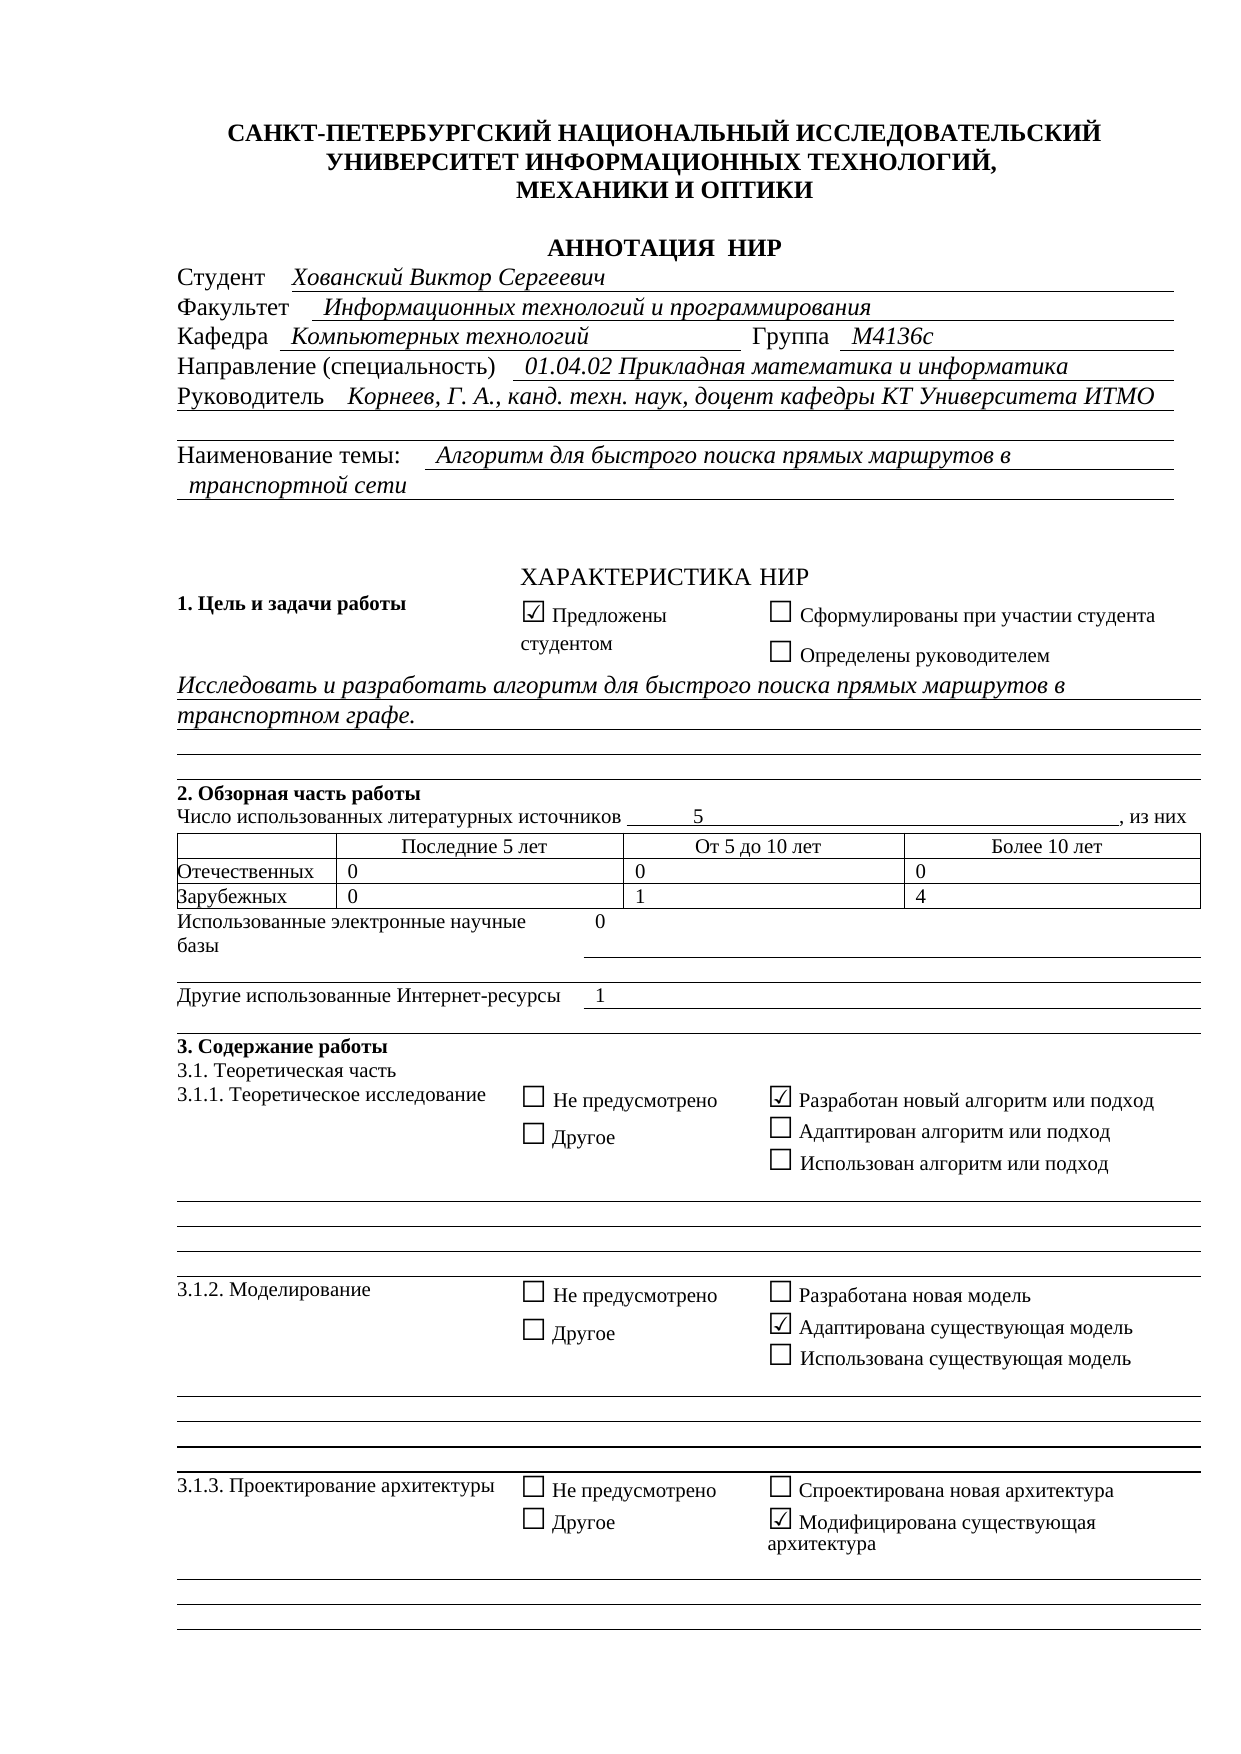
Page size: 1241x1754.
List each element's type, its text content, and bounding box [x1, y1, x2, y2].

table_cell Руководитель [177, 380, 336, 410]
table_cell 01.04.02 Прикладная математика и информатика [513, 350, 1174, 380]
table_cell ☑ Разработан новый алгоритм или подход ☐ Адаптирован алгоритм или подход ☐ Использован алгоритм или подход [756, 1082, 1201, 1177]
table_cell 3.1.2. Моделирование [177, 1277, 509, 1372]
table_header ☐ Сформулированы при участии студента [756, 591, 1201, 631]
table_cell M4136с [840, 321, 1174, 350]
table_cell [177, 1372, 1201, 1396]
table_cell Использованные электронные научные базы [177, 909, 583, 957]
table_cell 2. Обзорная часть работы [177, 780, 1201, 804]
table_cell Информационных технологий и программирования [312, 292, 1174, 320]
table_cell ☐ Разработана новая модель ☑ Адаптирована существующая модель ☐ Использована существующая модель [756, 1277, 1201, 1372]
table_cell Корнеев, Г. А., канд. техн. наук, доцент кафедры КТ Университета ИТМО [336, 380, 1174, 410]
table_cell Отечественных [178, 859, 336, 883]
text САНКТ-ПЕТЕРБУРГСКИЙ НАЦИОНАЛЬНЫЙ ИССЛЕДОВАТЕЛЬСКИЙ УНИВЕРСИТЕТ ИНФОРМАЦИОННЫХ ТЕХНОЛОГИЙ, МЕХАНИКИ И ОПТИКИ [177, 118, 1152, 204]
table_cell Число использованных литературных источников 5 , из них [177, 805, 1201, 833]
table_header ☑ Предложены студентом [509, 591, 756, 671]
table_cell [177, 1202, 1201, 1226]
table_cell 1 [624, 884, 904, 908]
table_cell [177, 1177, 1201, 1201]
table_cell 3.1. Теоретическая часть [177, 1058, 1201, 1082]
table_cell [177, 1605, 1201, 1629]
table_cell [177, 500, 1174, 529]
table_cell [177, 1422, 1201, 1446]
table_cell [177, 755, 1201, 779]
table_cell транспортной сети [177, 469, 1174, 499]
table_cell [177, 1008, 1201, 1032]
table_cell Направление (специальность) [177, 350, 513, 380]
text АННОТАЦИЯ НИР [177, 233, 1152, 262]
table_cell 3. Содержание работы [177, 1034, 1201, 1058]
table_cell ☐ Определены руководителем [756, 631, 1201, 671]
table_cell [177, 411, 1174, 439]
table_cell Кафедра [177, 320, 279, 350]
table_cell [177, 1580, 1201, 1604]
table_cell От 5 до 10 лет [624, 834, 904, 858]
table_cell 3.1.3. Проектирование архитектуры [177, 1473, 509, 1555]
table_cell 0 [624, 859, 904, 883]
table_cell [177, 730, 1201, 754]
table_cell Группа [741, 321, 840, 350]
table_cell [177, 1555, 1201, 1579]
table_cell ☐ Не предусмотрено ☐ Другое [509, 1082, 756, 1177]
table_cell 1 [584, 983, 1201, 1007]
table_cell Последние 5 лет [337, 834, 623, 858]
table_cell 4 [905, 884, 1200, 908]
table_cell ☐ Не предусмотрено ☐ Другое [509, 1473, 756, 1555]
table_cell Компьютерных технологий [280, 320, 741, 350]
table_cell Факультет [177, 291, 312, 320]
table_cell 0 [337, 884, 623, 908]
table_cell ☐ Не предусмотрено ☐ Другое [509, 1277, 756, 1372]
table_header Хованский Виктор Сергеевич [292, 262, 1174, 291]
table_cell 0 [337, 859, 623, 883]
table_cell Наименование темы: [177, 441, 425, 469]
table_cell [177, 1397, 1201, 1421]
table_cell транспортном графе. [177, 700, 1201, 729]
table_cell [178, 834, 336, 858]
table_cell [177, 631, 509, 671]
table_header 1. Цель и задачи работы [177, 591, 509, 631]
table_cell Другие использованные Интернет-ресурсы [177, 983, 583, 1007]
table_cell Более 10 лет [905, 834, 1200, 858]
table_cell 0 [905, 859, 1200, 883]
table_cell 3.1.1. Теоретическое исследование [177, 1082, 509, 1177]
table_cell 0 [584, 909, 1201, 957]
table_cell Исследовать и разработать алгоритм для быстрого поиска прямых маршрутов в [177, 671, 1201, 699]
text ХАРАКТЕРИСТИКА НИР [177, 558, 1152, 591]
table_cell ☐ Спроектирована новая архитектура ☑ Модифицирована существующая архитектура [756, 1473, 1201, 1555]
table_cell [177, 1252, 1201, 1276]
table_cell Алгоритм для быстрого поиска прямых маршрутов в [425, 441, 1174, 469]
table_cell [177, 1227, 1201, 1251]
table_cell [177, 1448, 1201, 1471]
table_cell [177, 957, 1201, 982]
table_cell Зарубежных [178, 884, 336, 908]
table_header Студент [177, 262, 292, 291]
